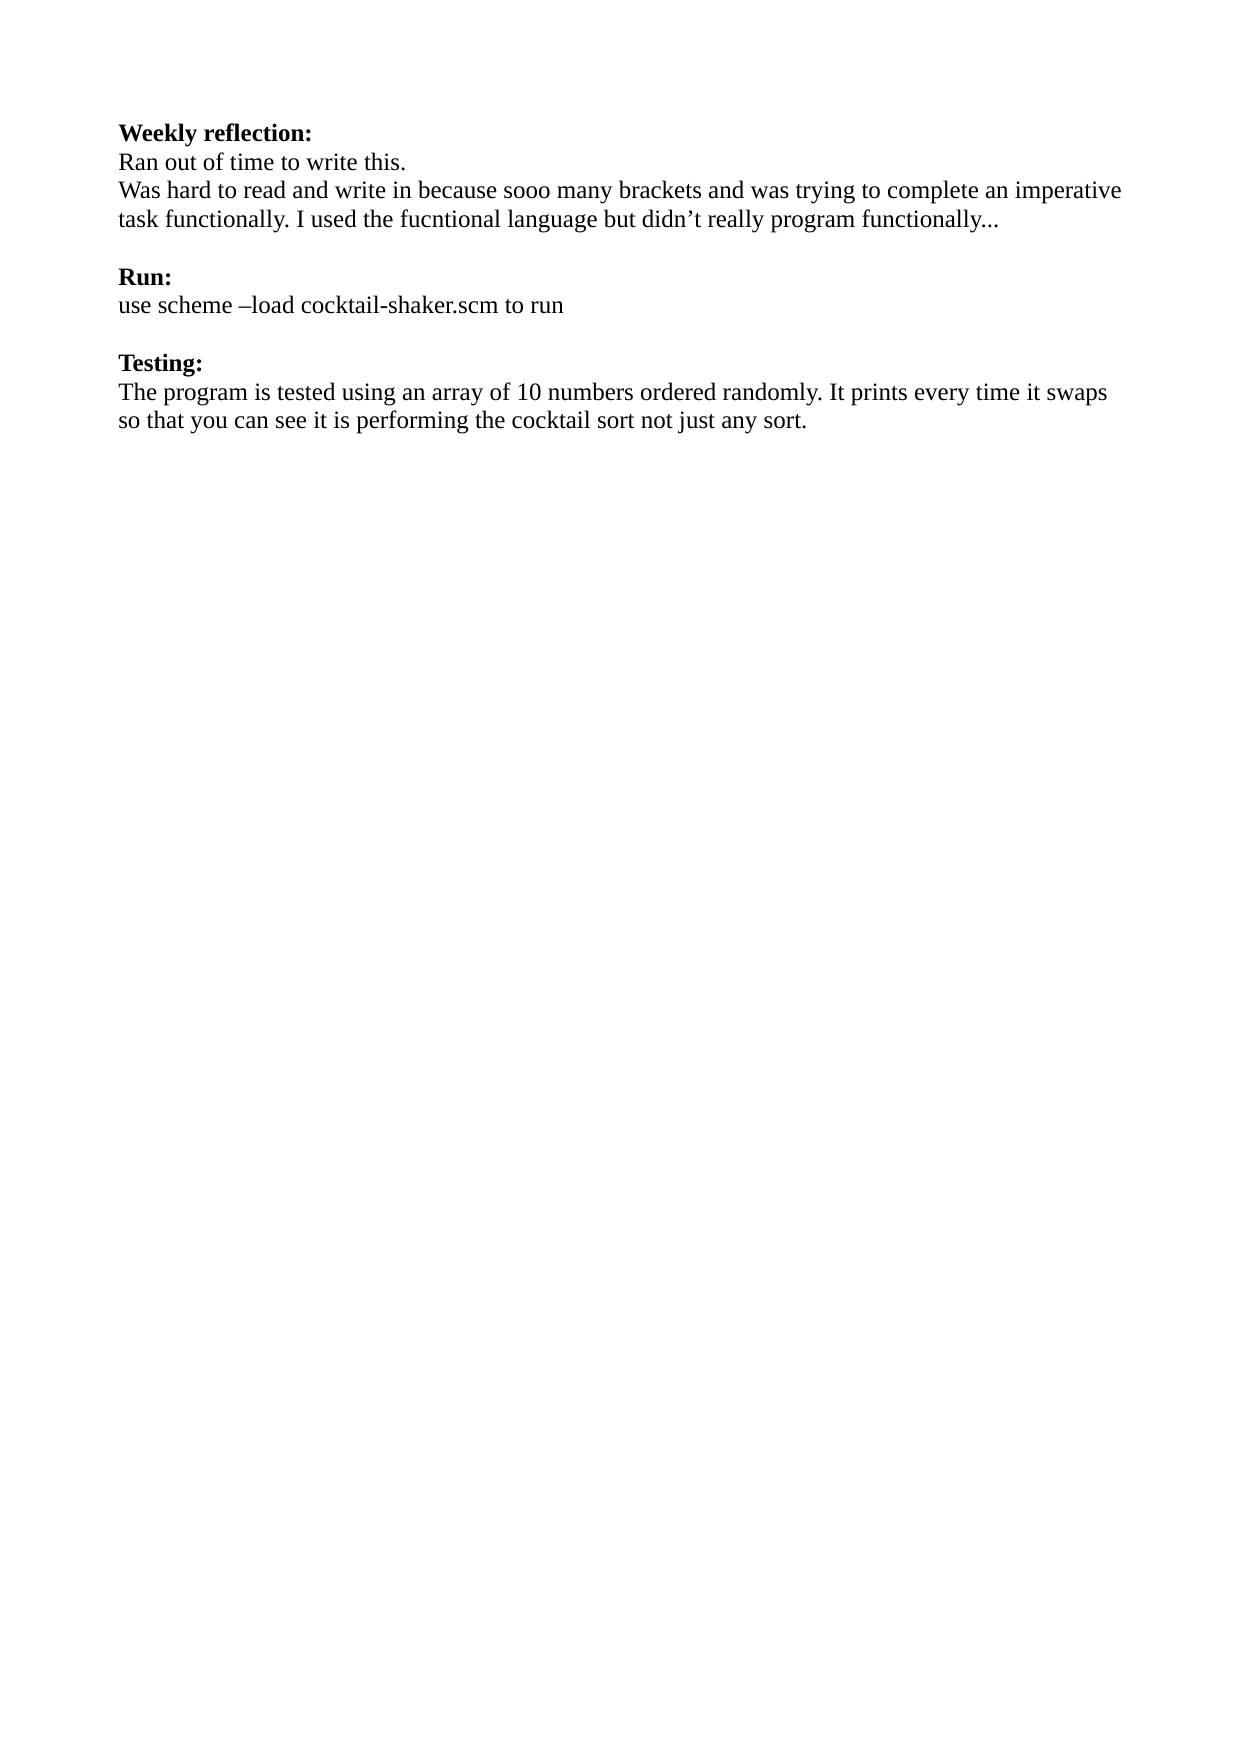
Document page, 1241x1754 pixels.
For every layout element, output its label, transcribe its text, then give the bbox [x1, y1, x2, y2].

text Testing: [118, 348, 1122, 377]
text Weekly reflection: [118, 118, 1122, 147]
text use scheme –load cocktail-shaker.scm to run [118, 291, 1122, 319]
text Ran out of time to write this. [118, 147, 1122, 176]
text The program is tested using an array of 10 numbers ordered randomly. It prints every time it swaps so that you can see it is performing the cocktail sort not just any sort. [118, 377, 1122, 434]
text Run: [118, 262, 1122, 291]
text Was hard to read and write in because sooo many brackets and was trying to complete an imperative task functionally. I used the fucntional language but didn’t really program functionally... [118, 176, 1122, 233]
